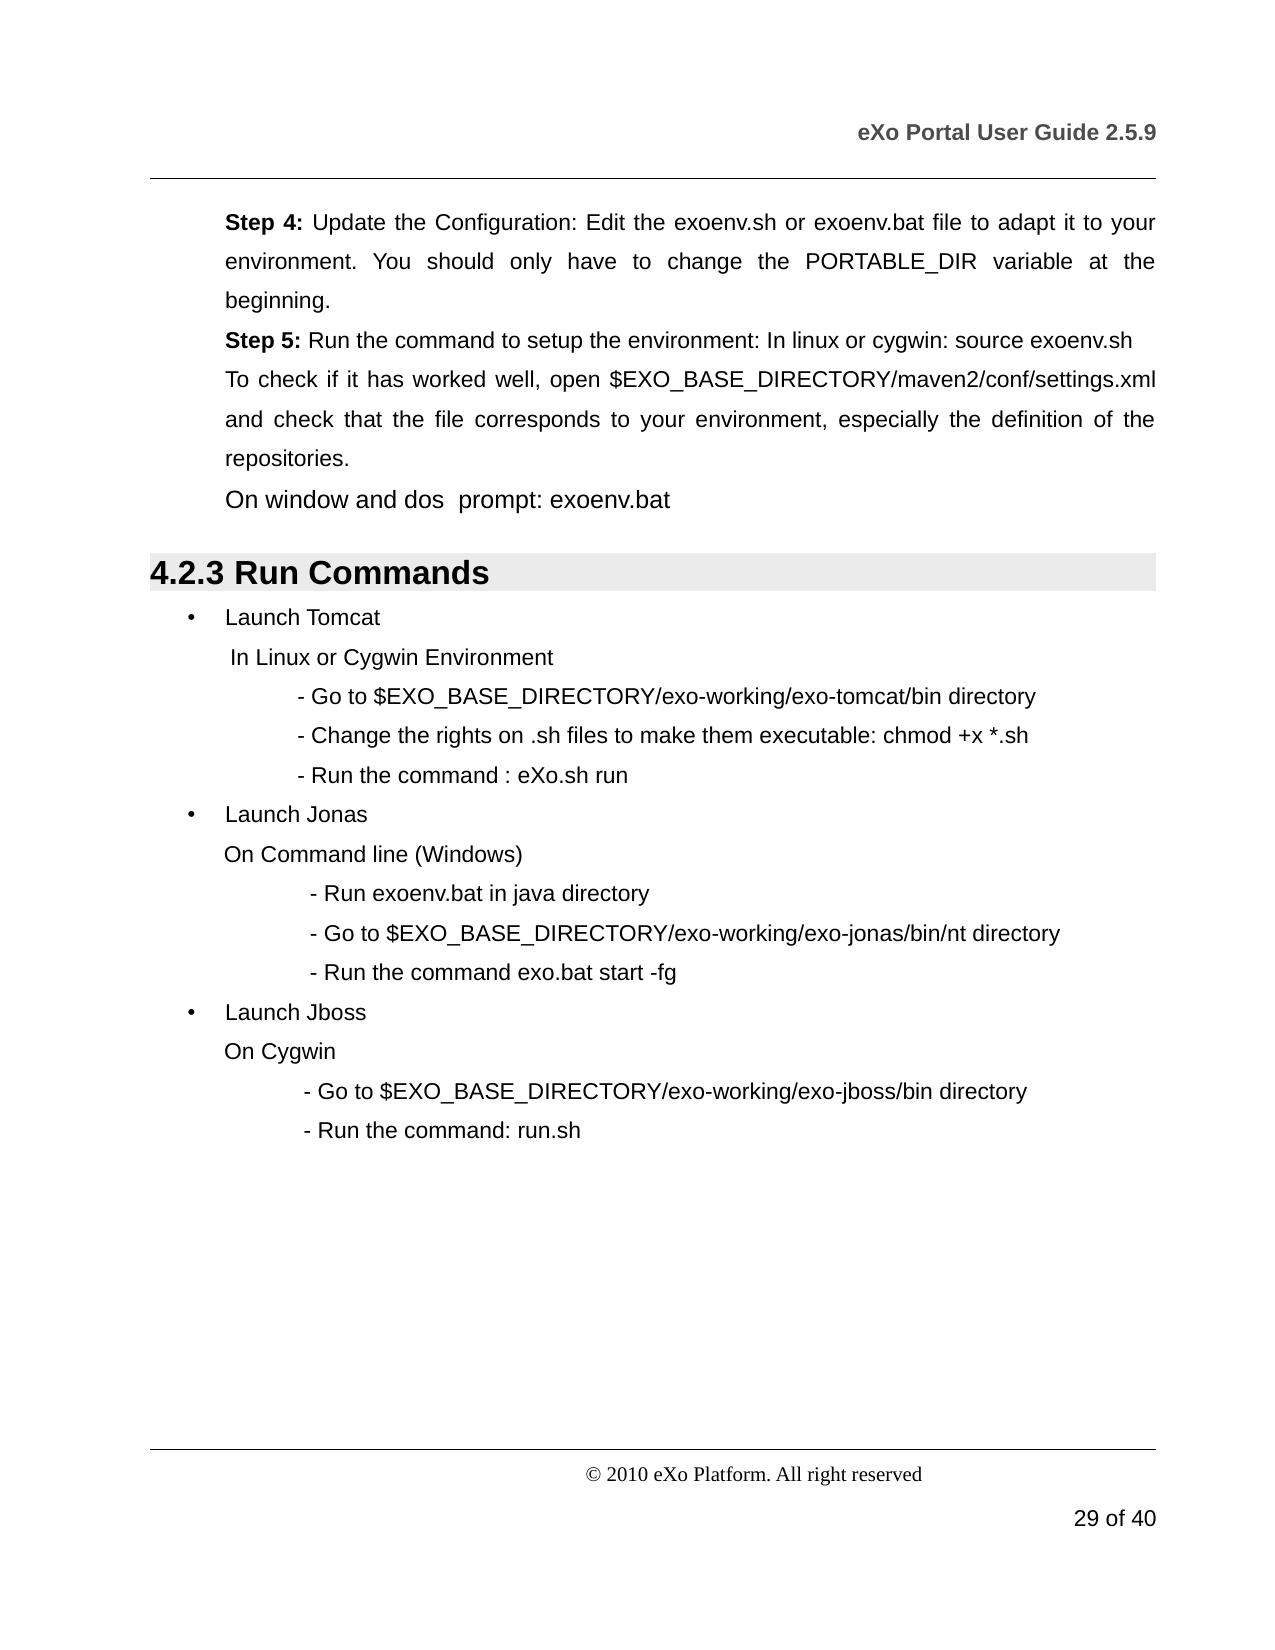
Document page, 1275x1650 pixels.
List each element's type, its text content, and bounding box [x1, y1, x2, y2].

text - Run the command exo.bat start -fg [150, 959, 1156, 986]
list Step 4: Update the Configuration: Edit the exoenv.sh or exoenv.bat file to adapt it to your environment. You should only have to change the PORTABLE_DIR variable at the beginning. [187, 208, 1156, 314]
list On window and dos prompt: exoenv.bat [187, 485, 1156, 514]
subtitle Run Commands [150, 553, 1156, 591]
text In Linux or Cygwin Environment [150, 643, 1156, 670]
list To check if it has worked well, open $EXO_BASE_DIRECTORY/maven2/conf/settings.xml and check that the file corresponds to your environment, especially the definition of the repositories. [187, 366, 1156, 472]
text - Go to $EXO_BASE_DIRECTORY/exo-working/exo-tomcat/bin directory [150, 683, 1156, 709]
text - Run the command: run.sh [150, 1117, 1156, 1143]
text - Go to $EXO_BASE_DIRECTORY/exo-working/exo-jonas/bin/nt directory [150, 920, 1156, 946]
text - Run the command : eXo.sh run [150, 762, 1156, 788]
list Launch Tomcat [187, 604, 1156, 630]
text - Go to $EXO_BASE_DIRECTORY/exo-working/exo-jboss/bin directory [150, 1078, 1156, 1104]
list Step 5: Run the command to setup the environment: In linux or cygwin: source exoenv.sh [187, 327, 1156, 353]
text - Run exoenv.bat in java directory [150, 880, 1156, 907]
list Launch Jboss [187, 999, 1156, 1025]
text On Command line (Windows) [150, 841, 1156, 867]
list Launch Jonas [187, 801, 1156, 828]
text On Cygwin [224, 1038, 1156, 1064]
text - Change the rights on .sh files to make them executable: chmod +x *.sh [150, 722, 1156, 749]
